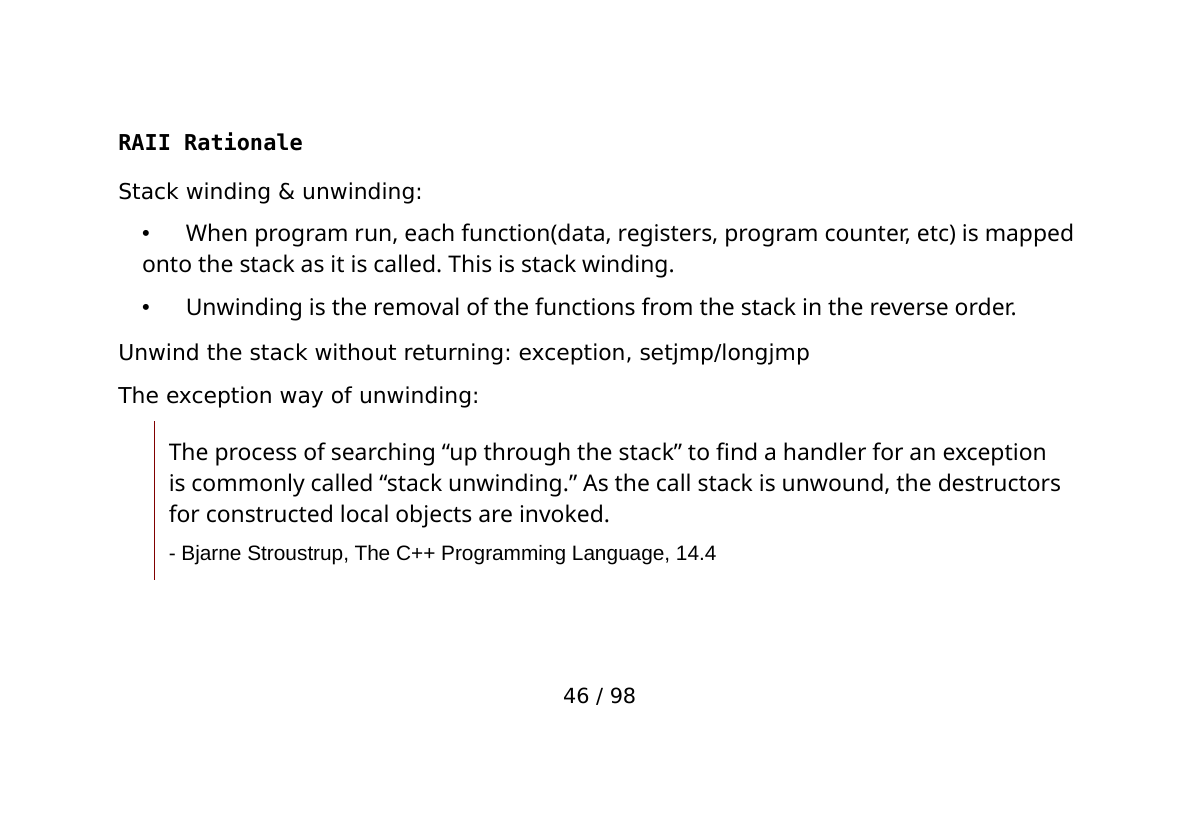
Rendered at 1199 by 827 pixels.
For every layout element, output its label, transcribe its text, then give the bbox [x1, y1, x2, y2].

text Unwind the stack without returning: exception, setjmp/longjmp [118, 340, 1081, 366]
subtitle Unwinding is the removal of the functions from the stack in the reverse order. [142, 291, 1081, 322]
text The exception way of unwinding: [118, 383, 1081, 409]
text Stack winding & unwinding: [118, 179, 1081, 205]
text The process of searching “up through the stack” to find a handler for an exception is commonly called “stack unwinding.” As the call stack is unwound, the destructors for constructed local objects are invoked. [155, 421, 1081, 526]
title RAII Rationale [118, 130, 1081, 156]
text - Bjarne Stroustrup, The C++ Programming Language, 14.4 [155, 526, 1081, 580]
subtitle When program run, each function(data, registers, program counter, etc) is mapped onto the stack as it is called. This is stack winding. [142, 217, 1081, 279]
